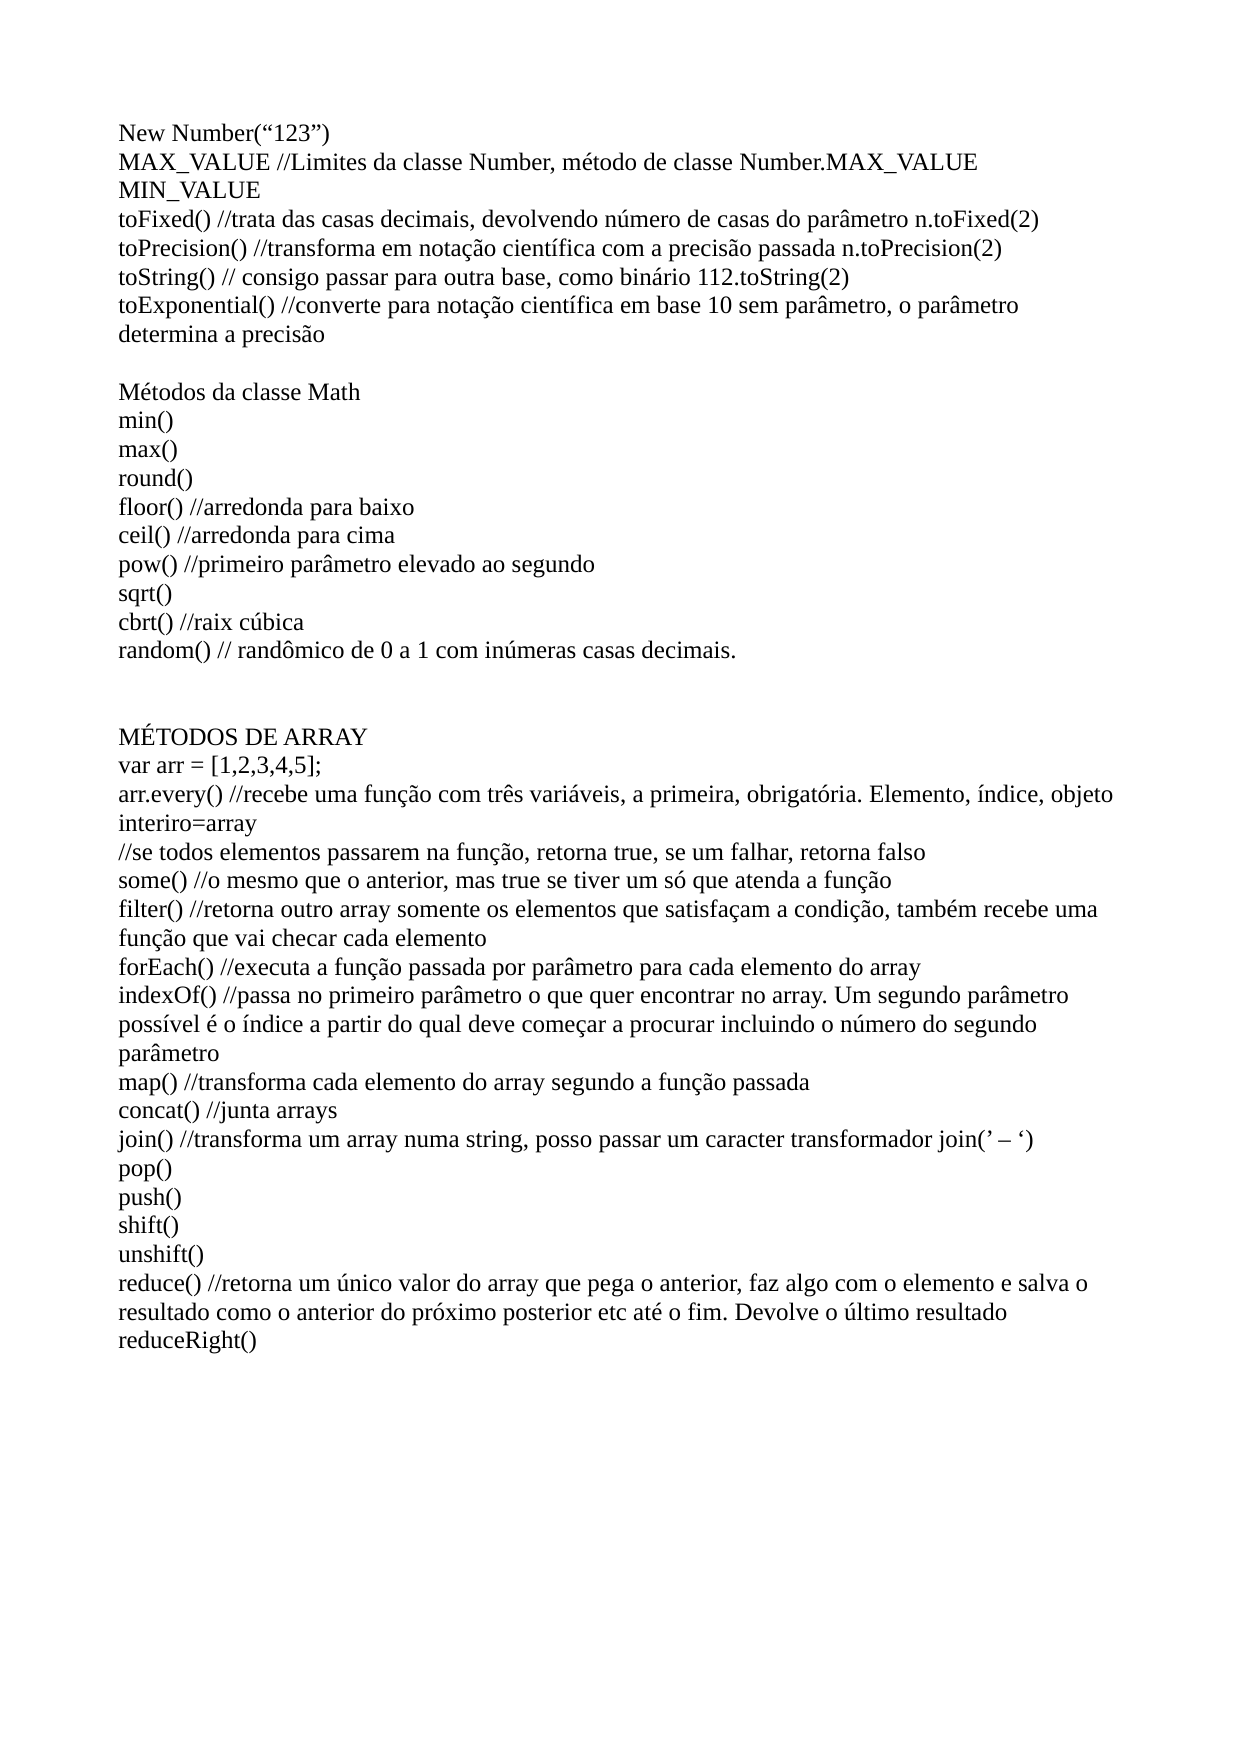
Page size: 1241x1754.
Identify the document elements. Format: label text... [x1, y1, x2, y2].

text random() // randômico de 0 a 1 com inúmeras casas decimais. [118, 636, 1122, 664]
text push() [118, 1182, 1122, 1211]
text Métodos da classe Math [118, 377, 1122, 406]
text MÉTODOS DE ARRAY [118, 722, 1122, 751]
text shift() [118, 1211, 1122, 1239]
text var arr = [1,2,3,4,5]; [118, 751, 1122, 779]
text pop() [118, 1153, 1122, 1182]
text ceil() //arredonda para cima [118, 521, 1122, 549]
text //se todos elementos passarem na função, retorna true, se um falhar, retorna falso [118, 837, 1122, 866]
text map() //transforma cada elemento do array segundo a função passada [118, 1067, 1122, 1096]
text max() [118, 434, 1122, 463]
text reduceRight() [118, 1326, 1122, 1354]
text reduce() //retorna um único valor do array que pega o anterior, faz algo com o elemento e salva o resultado como o anterior do próximo posterior etc até o fim. Devolve o último resultado [118, 1268, 1122, 1326]
text unshift() [118, 1239, 1122, 1268]
text arr.every() //recebe uma função com três variáveis, a primeira, obrigatória. Elemento, índice, objeto interiro=array [118, 779, 1122, 837]
text forEach() //executa a função passada por parâmetro para cada elemento do array [118, 952, 1122, 981]
text some() //o mesmo que o anterior, mas true se tiver um só que atenda a função [118, 866, 1122, 894]
text floor() //arredonda para baixo [118, 492, 1122, 521]
text sqrt() [118, 578, 1122, 607]
text join() //transforma um array numa string, posso passar um caracter transformador join(’ – ‘) [118, 1124, 1122, 1153]
text round() [118, 463, 1122, 492]
text MAX_VALUE //Limites da classe Number, método de classe Number.MAX_VALUE [118, 147, 1122, 176]
text min() [118, 406, 1122, 434]
text indexOf() //passa no primeiro parâmetro o que quer encontrar no array. Um segundo parâmetro possível é o índice a partir do qual deve começar a procurar incluindo o número do segundo parâmetro [118, 981, 1122, 1067]
text toFixed() //trata das casas decimais, devolvendo número de casas do parâmetro n.toFixed(2) [118, 204, 1122, 233]
text New Number(“123”) [118, 118, 1122, 147]
text toPrecision() //transforma em notação científica com a precisão passada n.toPrecision(2) [118, 233, 1122, 262]
text concat() //junta arrays [118, 1096, 1122, 1124]
text toString() // consigo passar para outra base, como binário 112.toString(2) [118, 262, 1122, 291]
text toExponential() //converte para notação científica em base 10 sem parâmetro, o parâmetro determina a precisão [118, 291, 1122, 348]
text pow() //primeiro parâmetro elevado ao segundo [118, 549, 1122, 578]
text MIN_VALUE [118, 176, 1122, 204]
text filter() //retorna outro array somente os elementos que satisfaçam a condição, também recebe uma função que vai checar cada elemento [118, 894, 1122, 952]
text cbrt() //raix cúbica [118, 607, 1122, 636]
